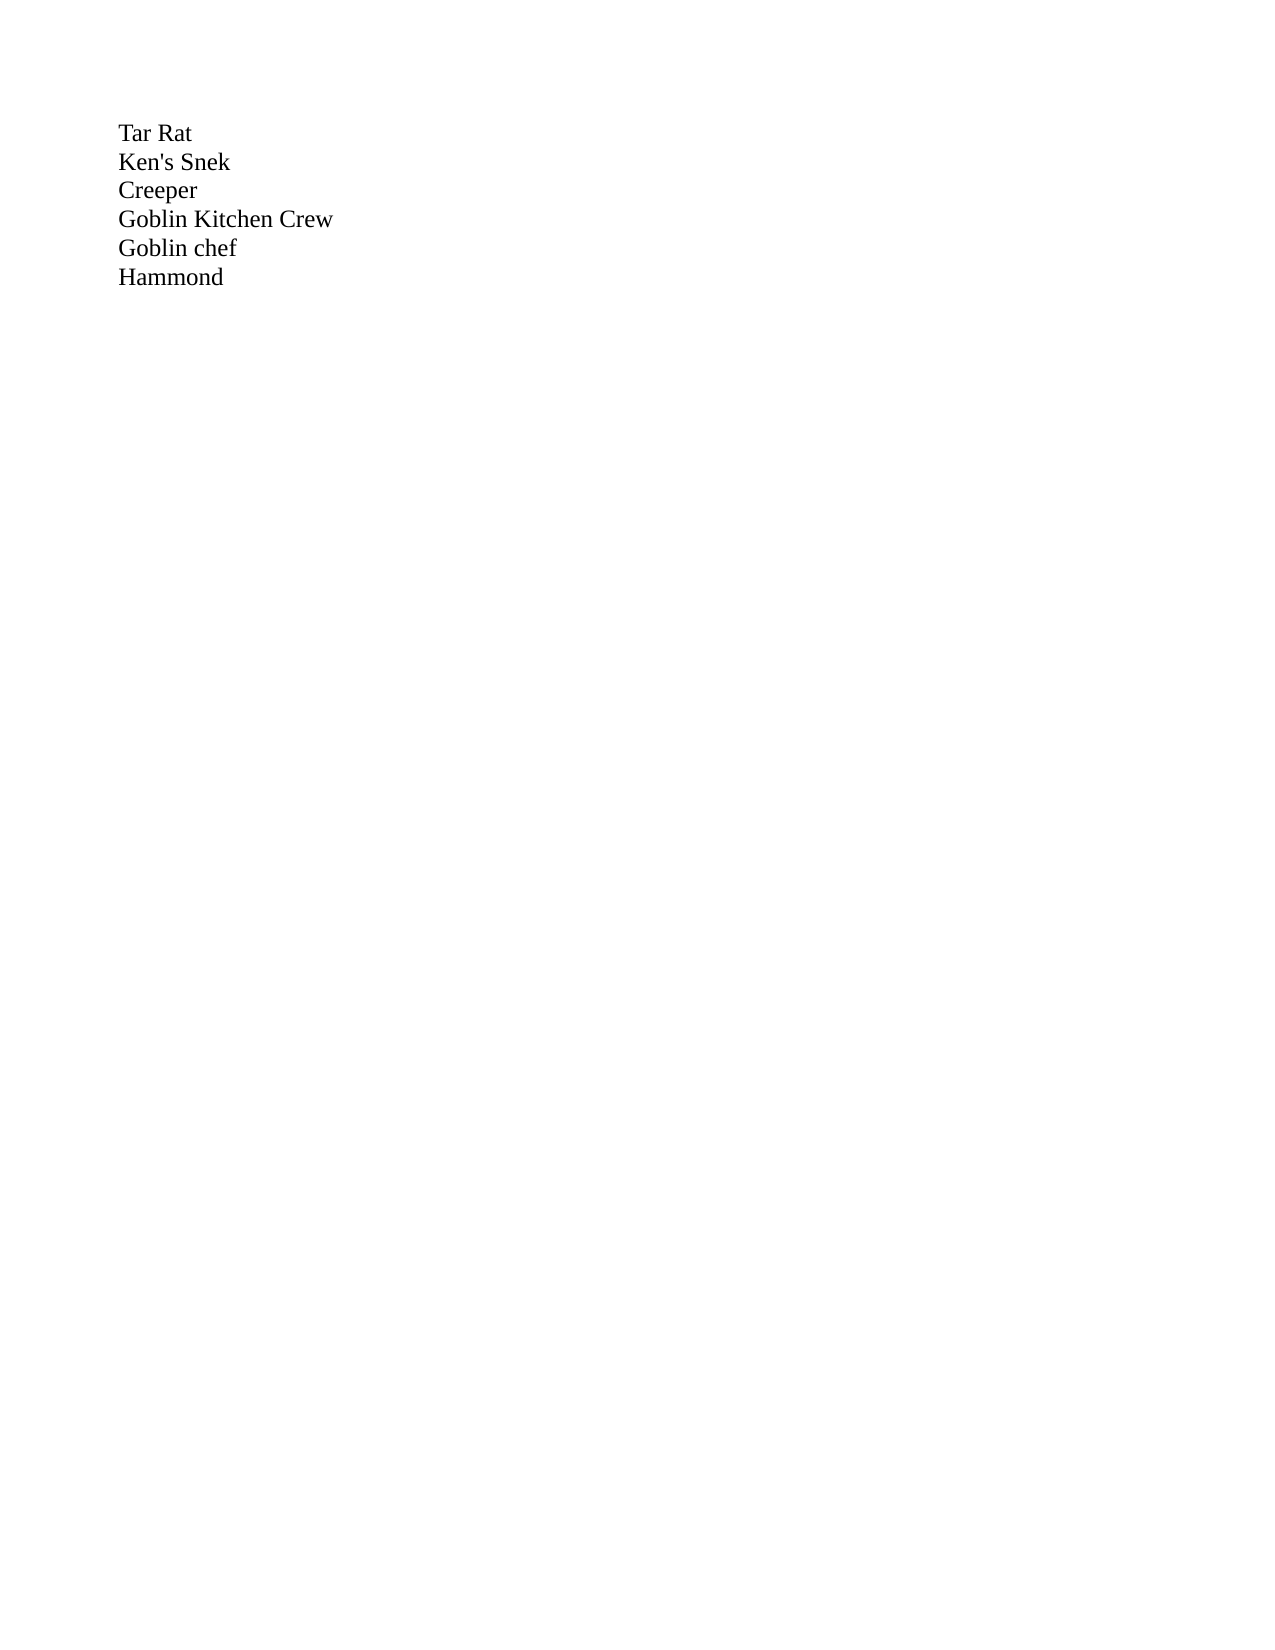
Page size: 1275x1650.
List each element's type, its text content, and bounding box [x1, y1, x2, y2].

text Goblin chef [118, 233, 1157, 262]
text Hammond [118, 262, 1157, 291]
text Goblin Kitchen Crew [118, 204, 1157, 233]
text Creeper [118, 176, 1157, 204]
text Ken's Snek [118, 147, 1157, 176]
text Tar Rat [118, 118, 1157, 147]
